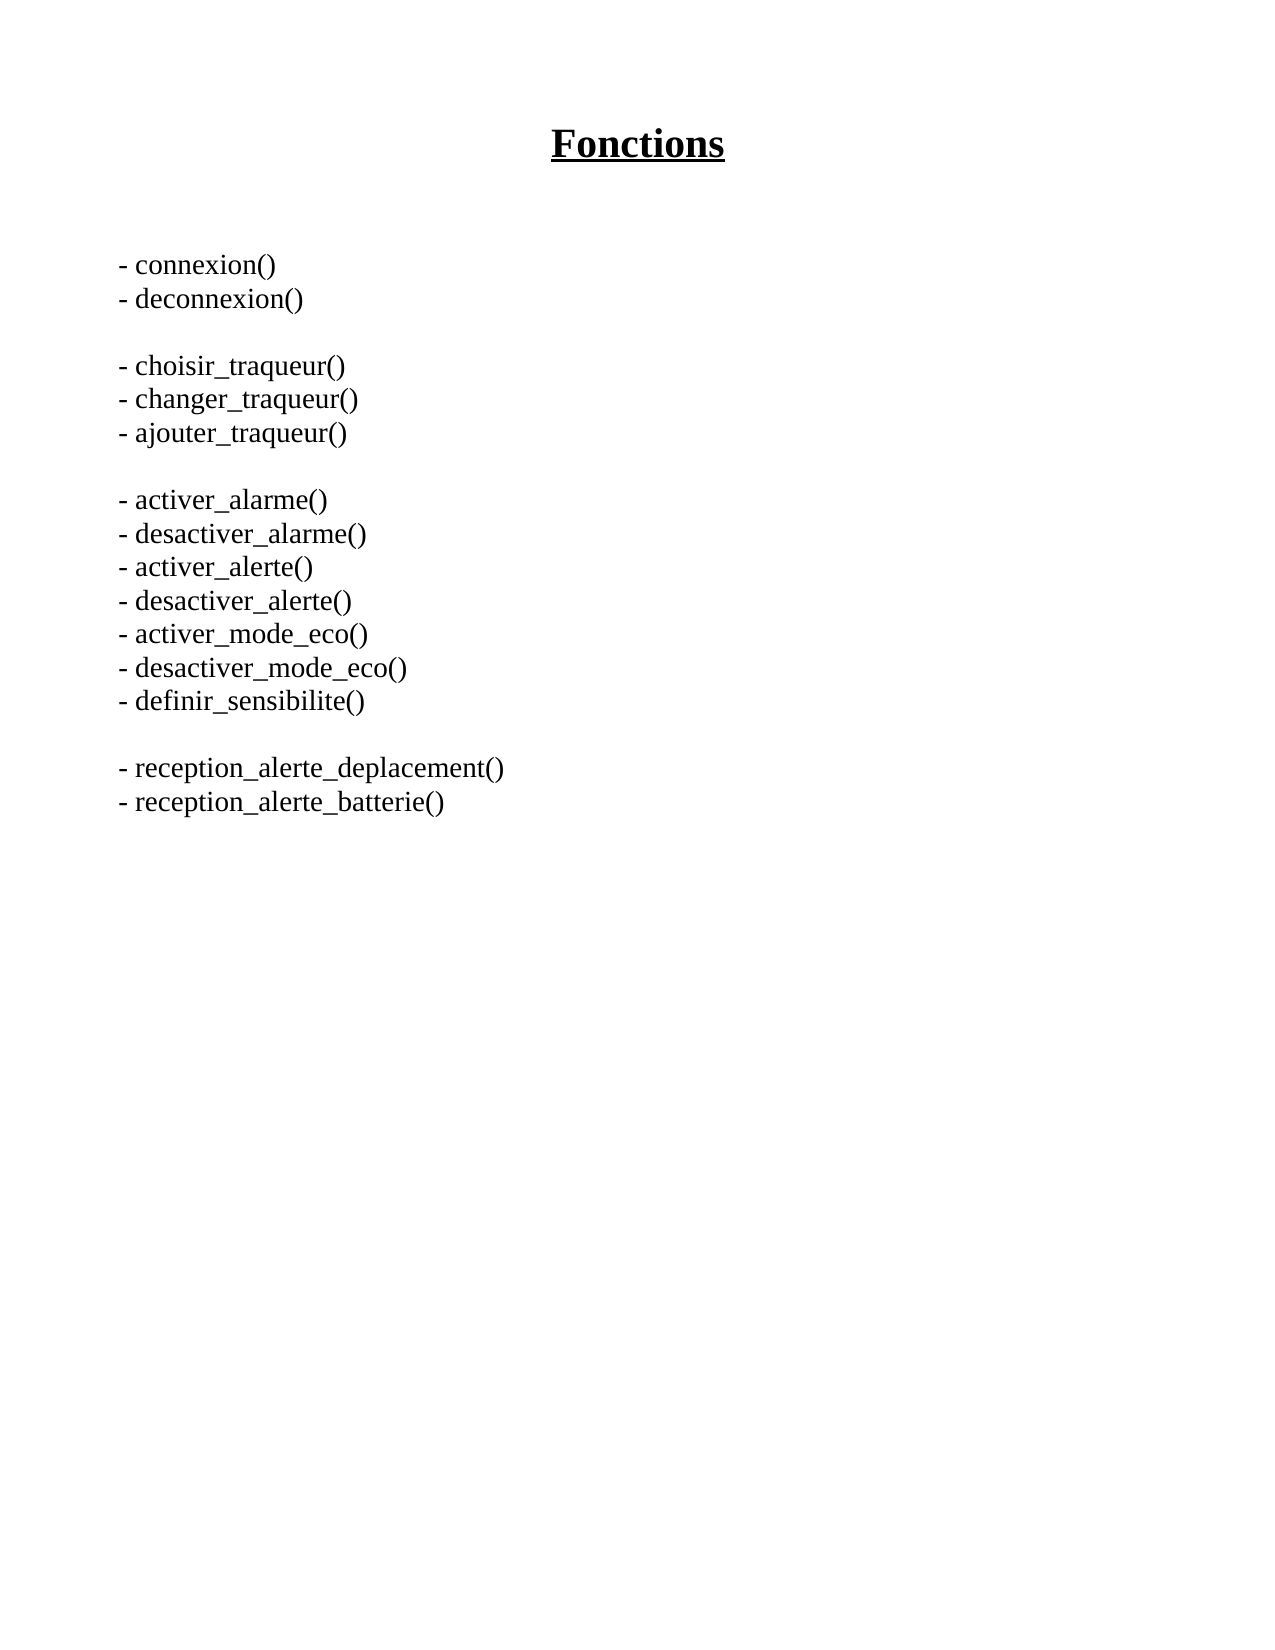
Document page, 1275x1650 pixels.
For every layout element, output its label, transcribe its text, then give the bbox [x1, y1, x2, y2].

text - choisir_traqueur() [118, 348, 1157, 382]
text - connexion() [118, 247, 1157, 281]
text - reception_alerte_deplacement() [118, 751, 1157, 784]
text - ajouter_traqueur() [118, 415, 1157, 449]
text - activer_mode_eco() [118, 616, 1157, 650]
text - desactiver_alarme() [118, 516, 1157, 549]
text - deconnexion() [118, 281, 1157, 314]
text - definir_sensibilite() [118, 683, 1157, 717]
text Fonctions [118, 118, 1157, 166]
text - changer_traqueur() [118, 382, 1157, 415]
text - activer_alerte() [118, 549, 1157, 583]
text - activer_alarme() [118, 482, 1157, 516]
text - desactiver_mode_eco() [118, 650, 1157, 683]
text - reception_alerte_batterie() [118, 784, 1157, 818]
text - desactiver_alerte() [118, 583, 1157, 616]
